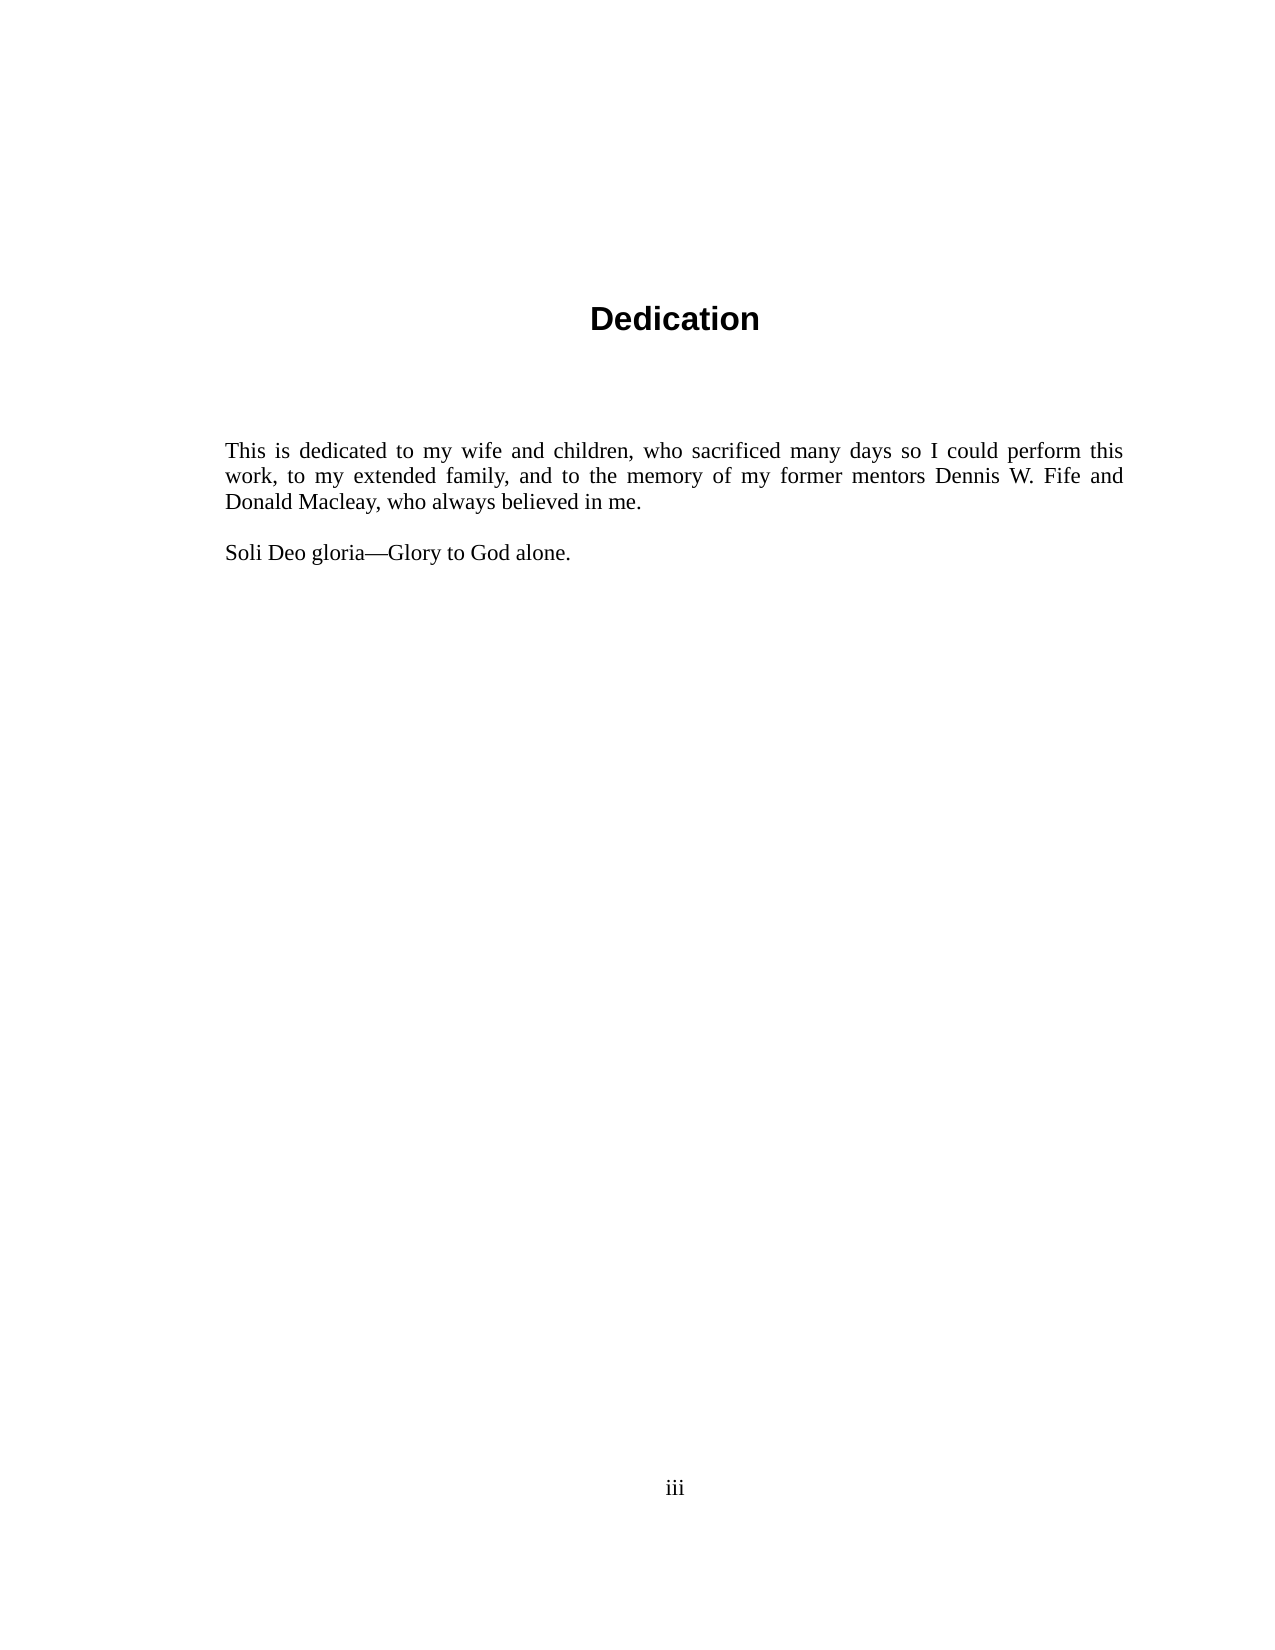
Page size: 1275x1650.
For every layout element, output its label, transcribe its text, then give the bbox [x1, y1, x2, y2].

text Soli Deo gloria—Glory to God alone. [225, 539, 1125, 565]
subtitle Dedication [225, 300, 1125, 337]
text This is dedicated to my wife and children, who sacrificed many days so I could perform this work, to my extended family, and to the memory of my former mentors Dennis W. Fife and Donald Macleay, who always believed in me. [225, 438, 1125, 514]
